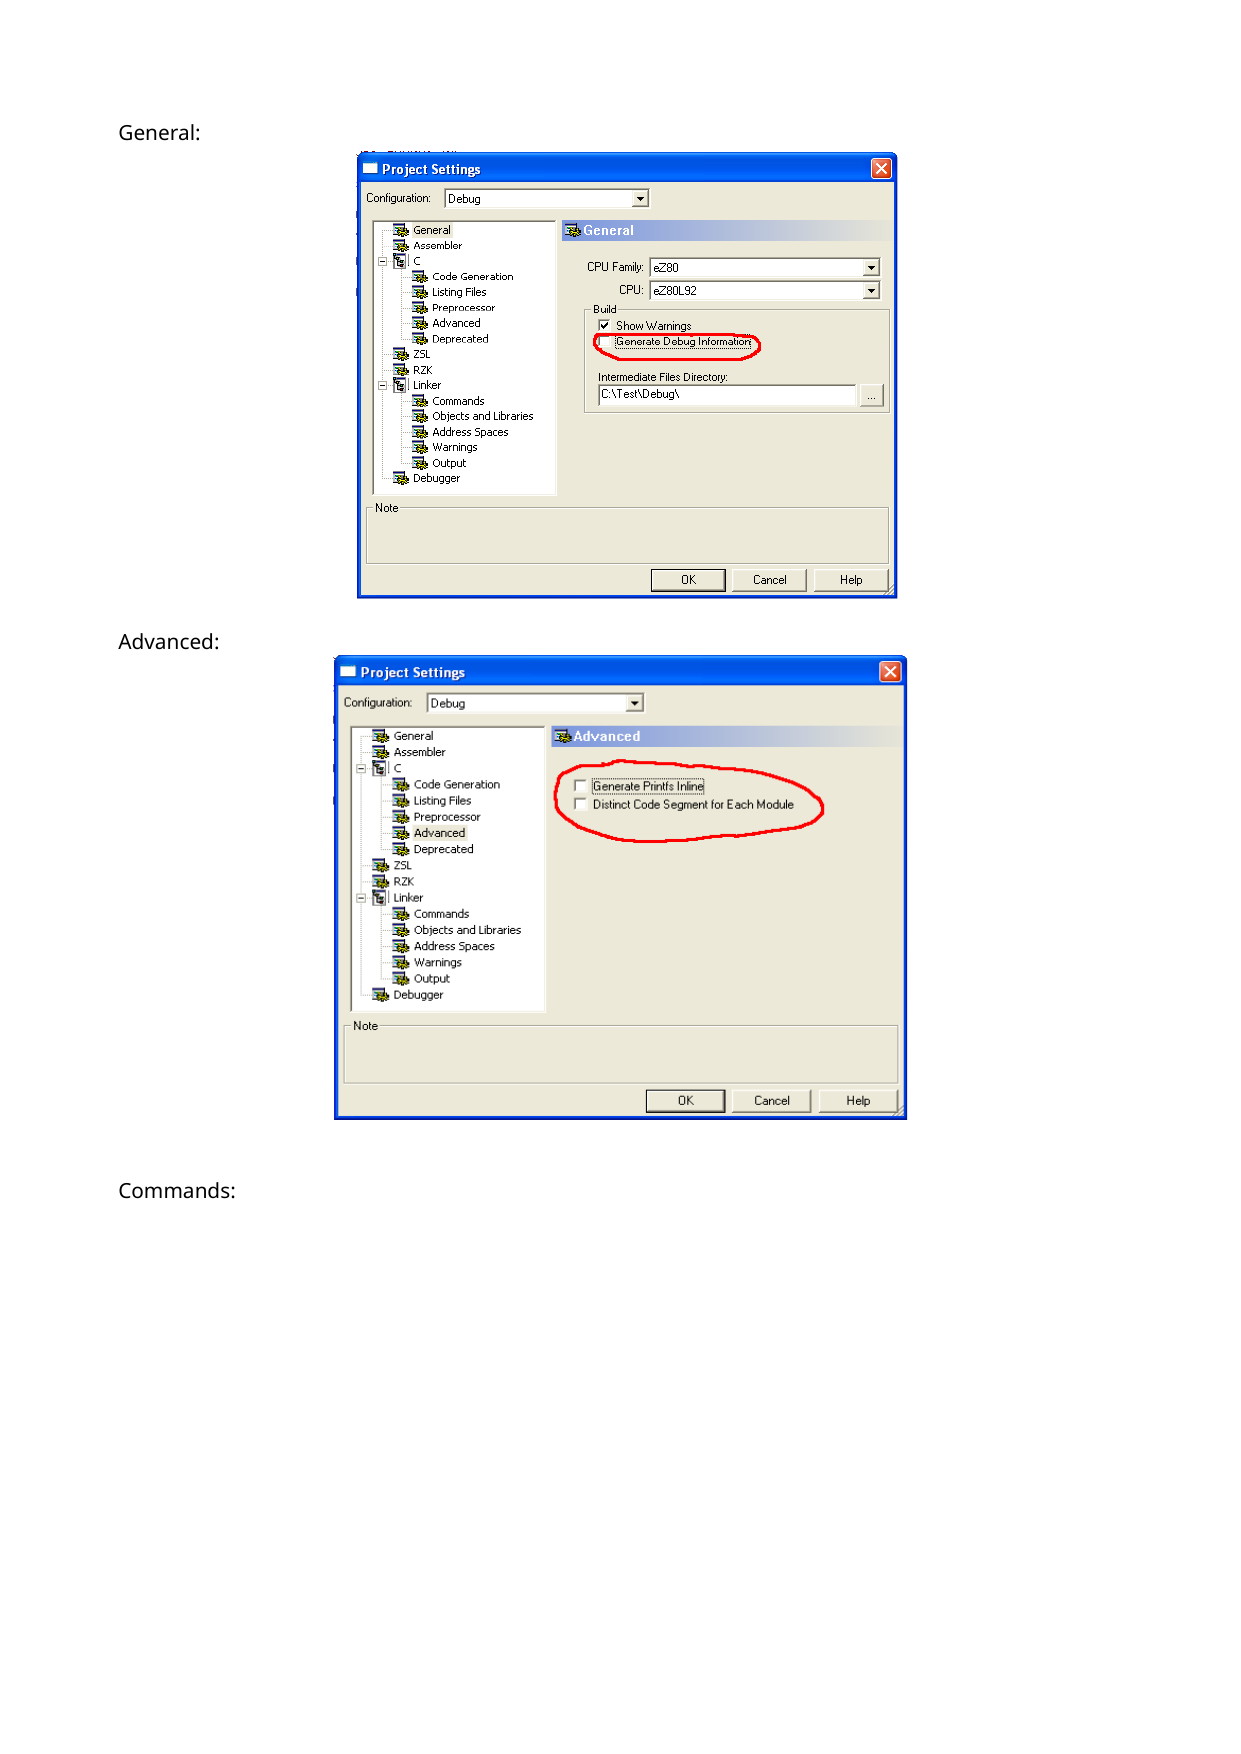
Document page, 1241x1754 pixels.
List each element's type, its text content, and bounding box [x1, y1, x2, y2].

text General: [118, 118, 1122, 147]
picture [333, 655, 908, 1120]
text Advanced: [118, 627, 1122, 655]
text Commands: [118, 1176, 1122, 1205]
picture [356, 151, 898, 599]
